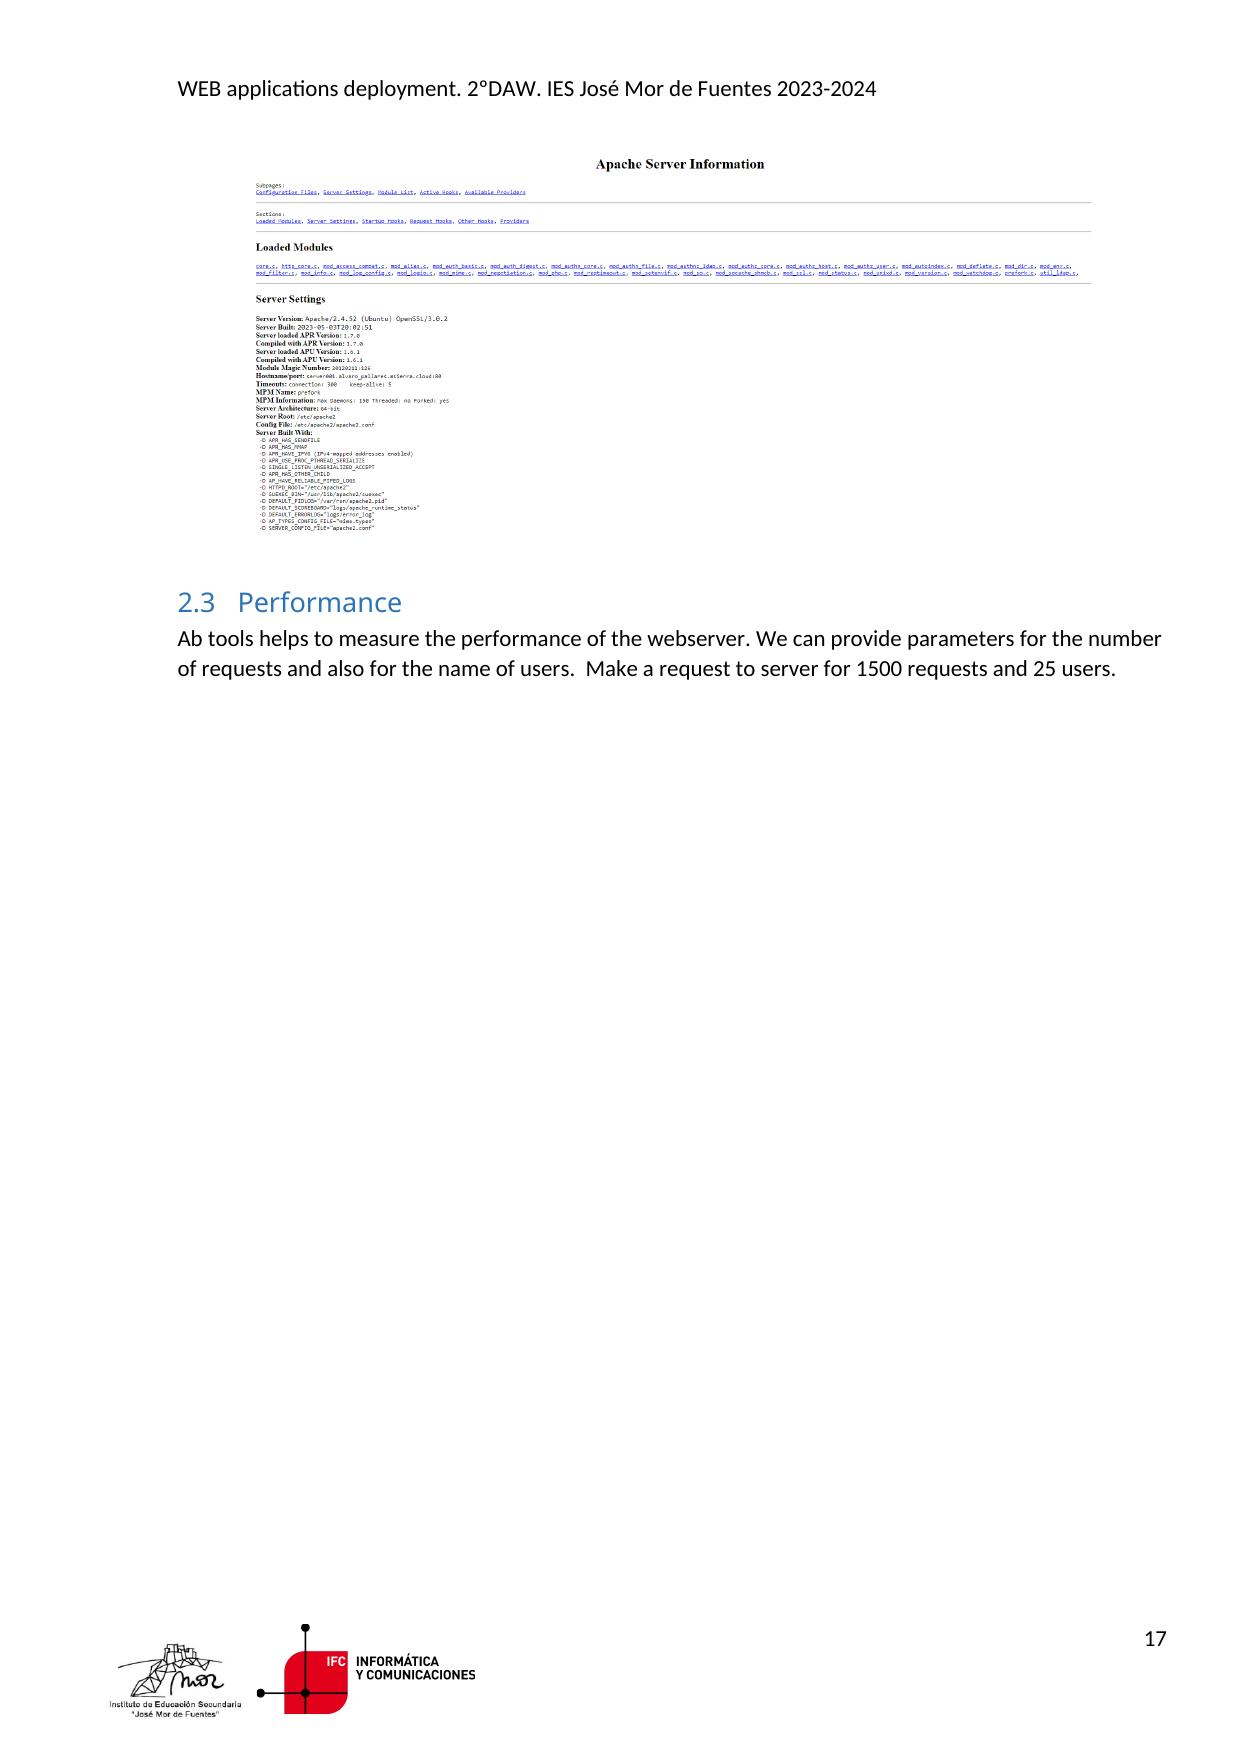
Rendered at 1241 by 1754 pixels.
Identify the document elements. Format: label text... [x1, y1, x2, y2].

subtitle Performance [177, 584, 1167, 621]
picture [256, 1624, 475, 1714]
picture [100, 1631, 249, 1736]
text Ab tools helps to measure the performance of the webserver. We can provide parameters for the number of requests and also for the name of users. Make a request to server for 1500 requests and 25 users. [177, 624, 1167, 682]
picture [252, 147, 1092, 535]
